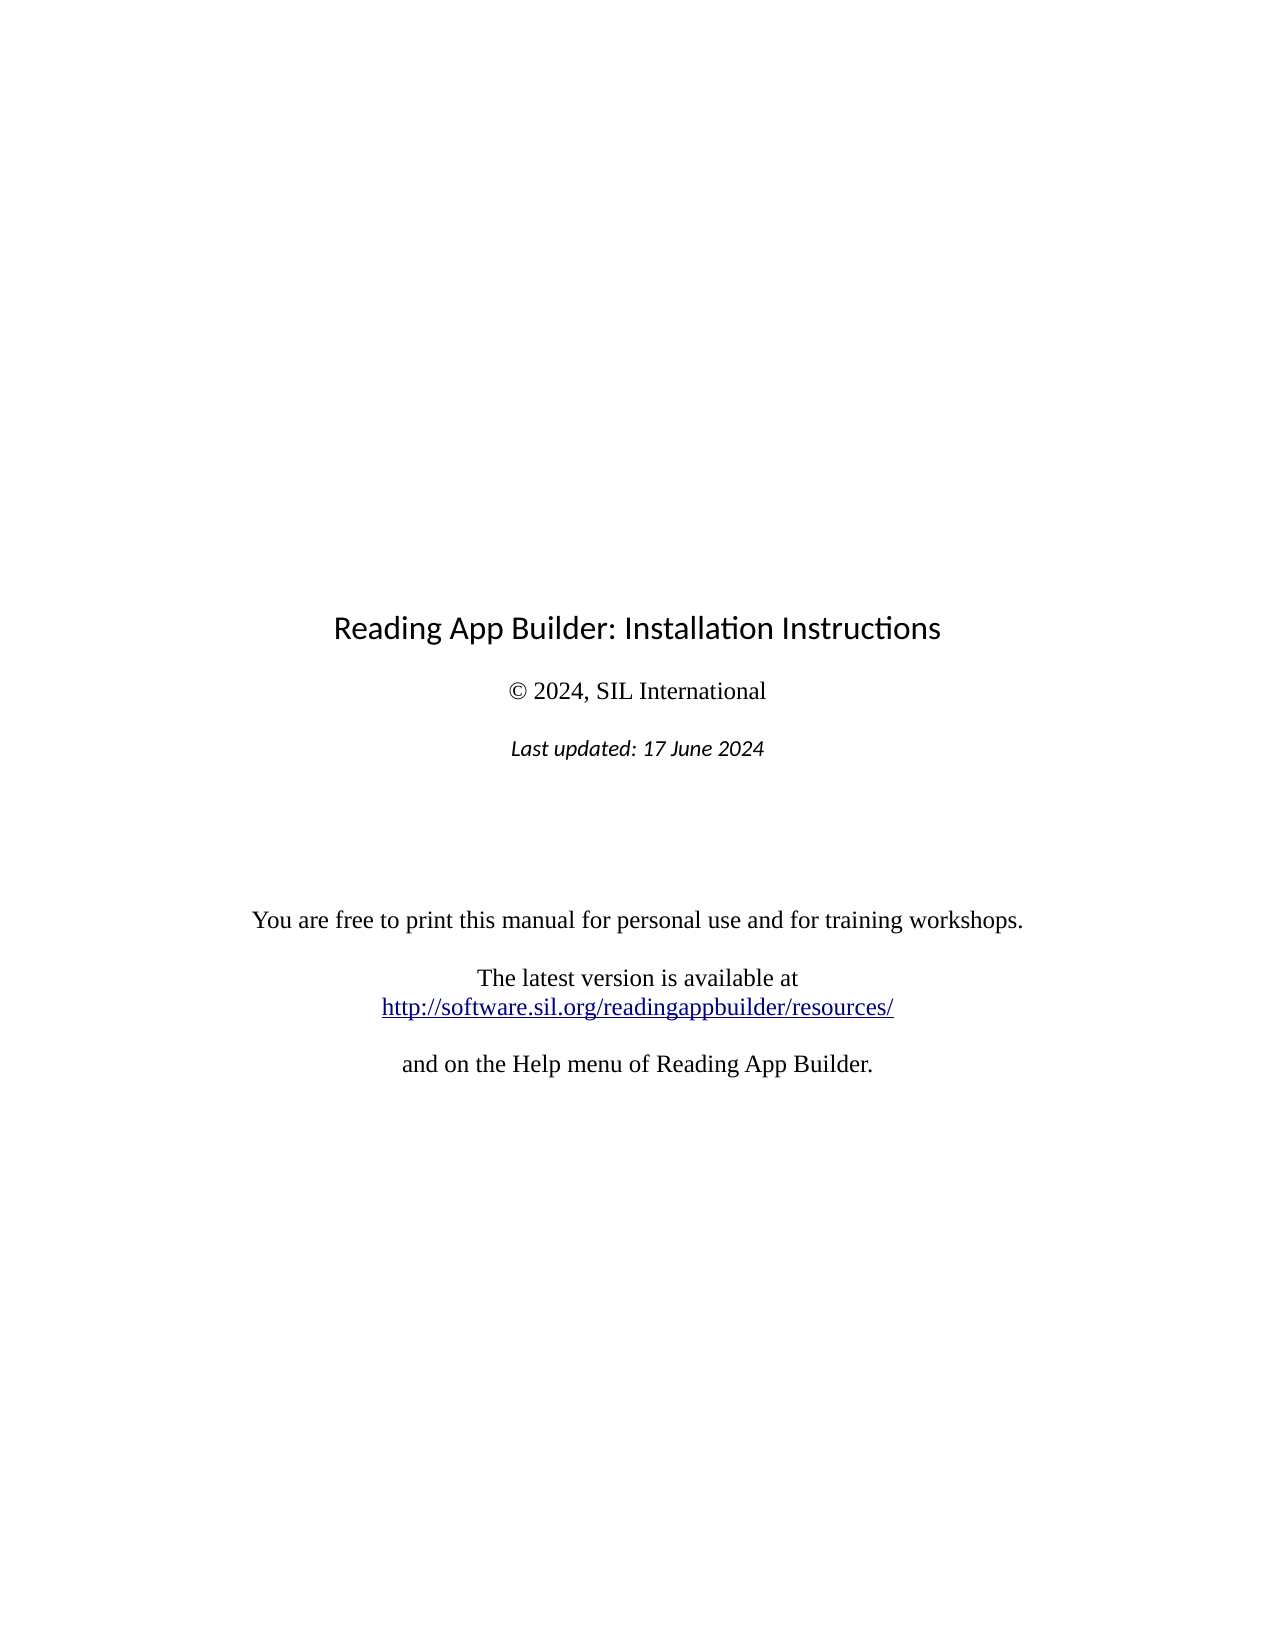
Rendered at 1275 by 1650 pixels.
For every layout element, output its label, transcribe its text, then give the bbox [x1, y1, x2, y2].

text The latest version is available at [118, 963, 1157, 992]
text Last updated: 17 June 2024 [118, 734, 1157, 762]
text http://software.sil.org/readingappbuilder/resources/ [118, 992, 1157, 1021]
text and on the Help menu of Reading App Builder. [118, 1049, 1157, 1078]
text © 2024, SIL International [118, 676, 1157, 705]
text Reading App Builder: Installation Instructions [118, 607, 1157, 648]
text You are free to print this manual for personal use and for training workshops. [118, 906, 1157, 934]
